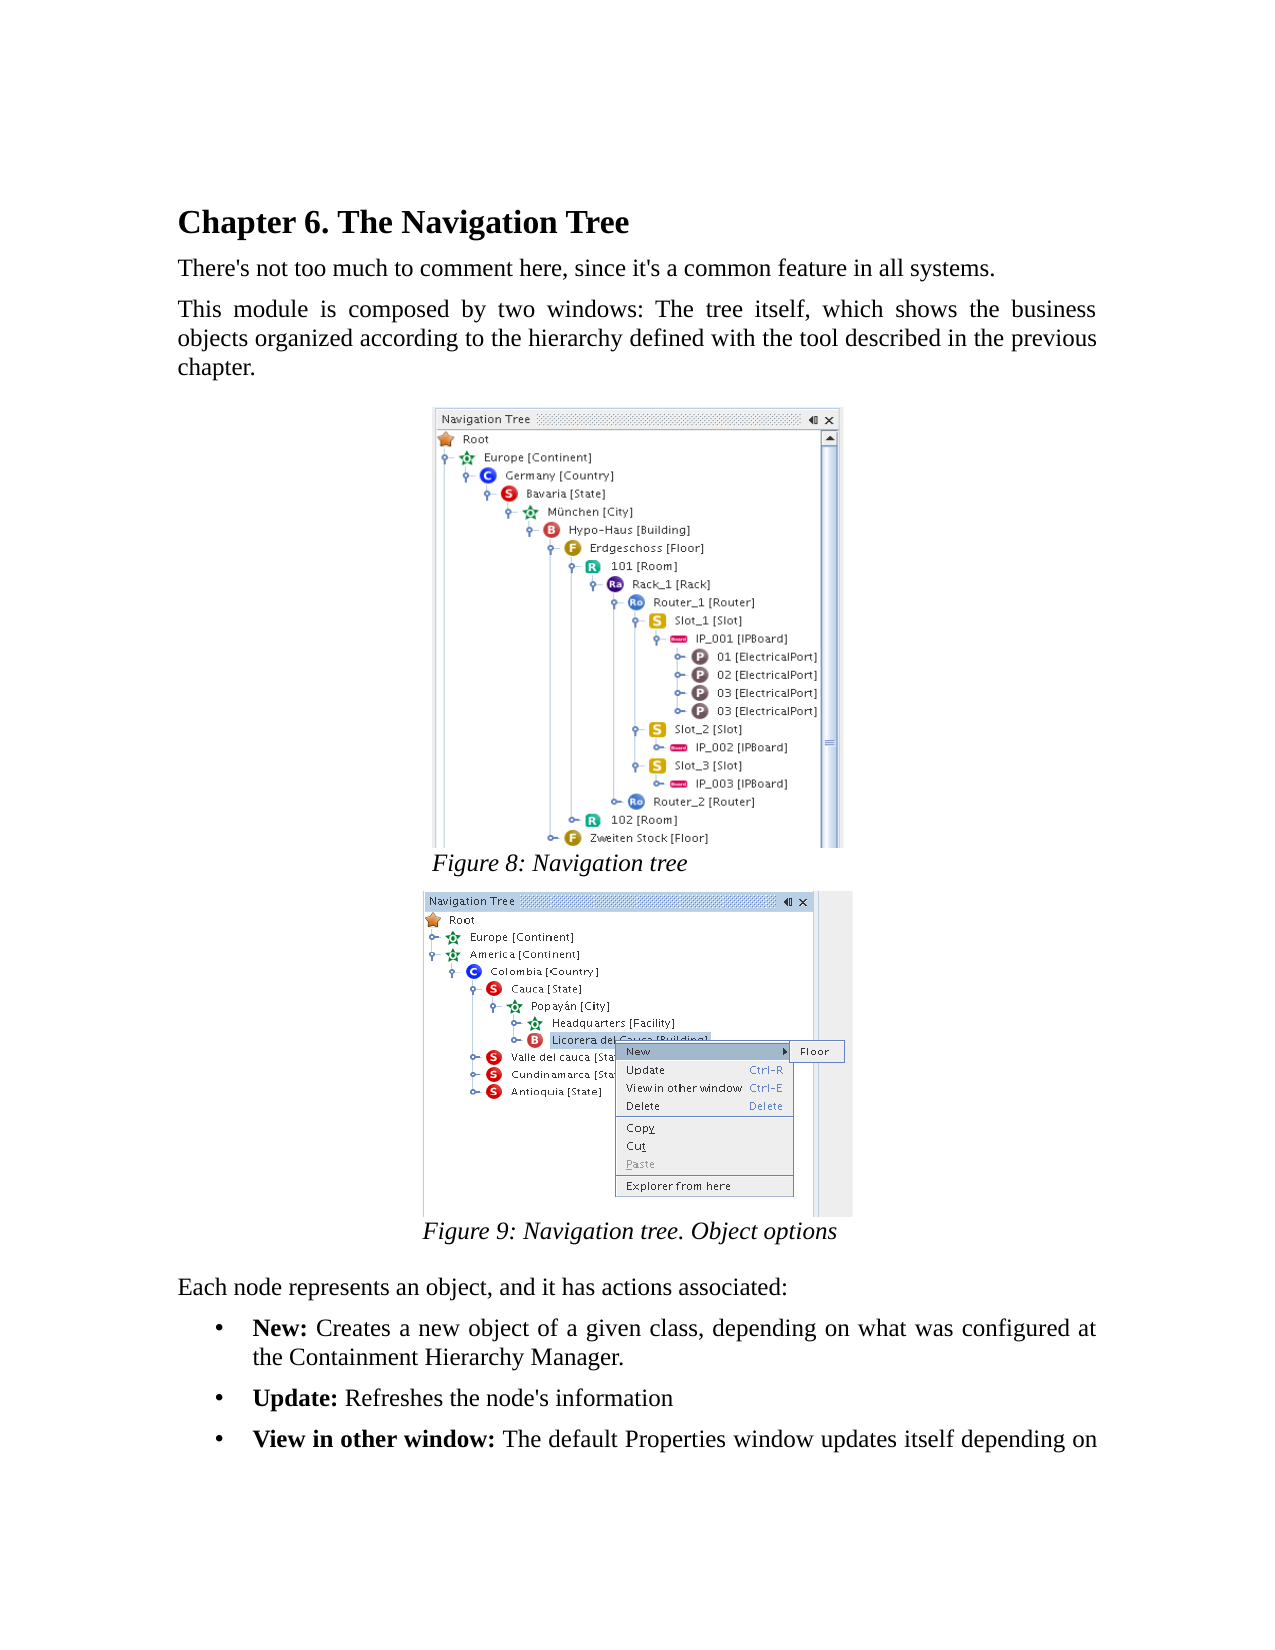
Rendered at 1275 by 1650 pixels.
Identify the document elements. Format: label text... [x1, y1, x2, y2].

picture [432, 406, 844, 848]
subtitle Chapter 6. The Navigation Tree [177, 202, 1098, 241]
text There's not too much to comment here, since it's a common feature in all systems. [177, 253, 1098, 282]
list Update: Refreshes the node's information [215, 1383, 1098, 1412]
text Figure 8: Navigation tree [432, 848, 843, 877]
picture [422, 891, 853, 1217]
text Figure 9: Navigation tree. Object options [422, 1217, 853, 1245]
list View in other window: The default Properties window updates itself depending on [215, 1424, 1098, 1453]
text Each node represents an object, and it has actions associated: [177, 1272, 1098, 1301]
list New: Creates a new object of a given class, depending on what was configured at the Containment Hierarchy Manager. [215, 1313, 1098, 1371]
text This module is composed by two windows: The tree itself, which shows the business objects organized according to the hierarchy defined with the tool described in the previous chapter. [177, 294, 1098, 381]
